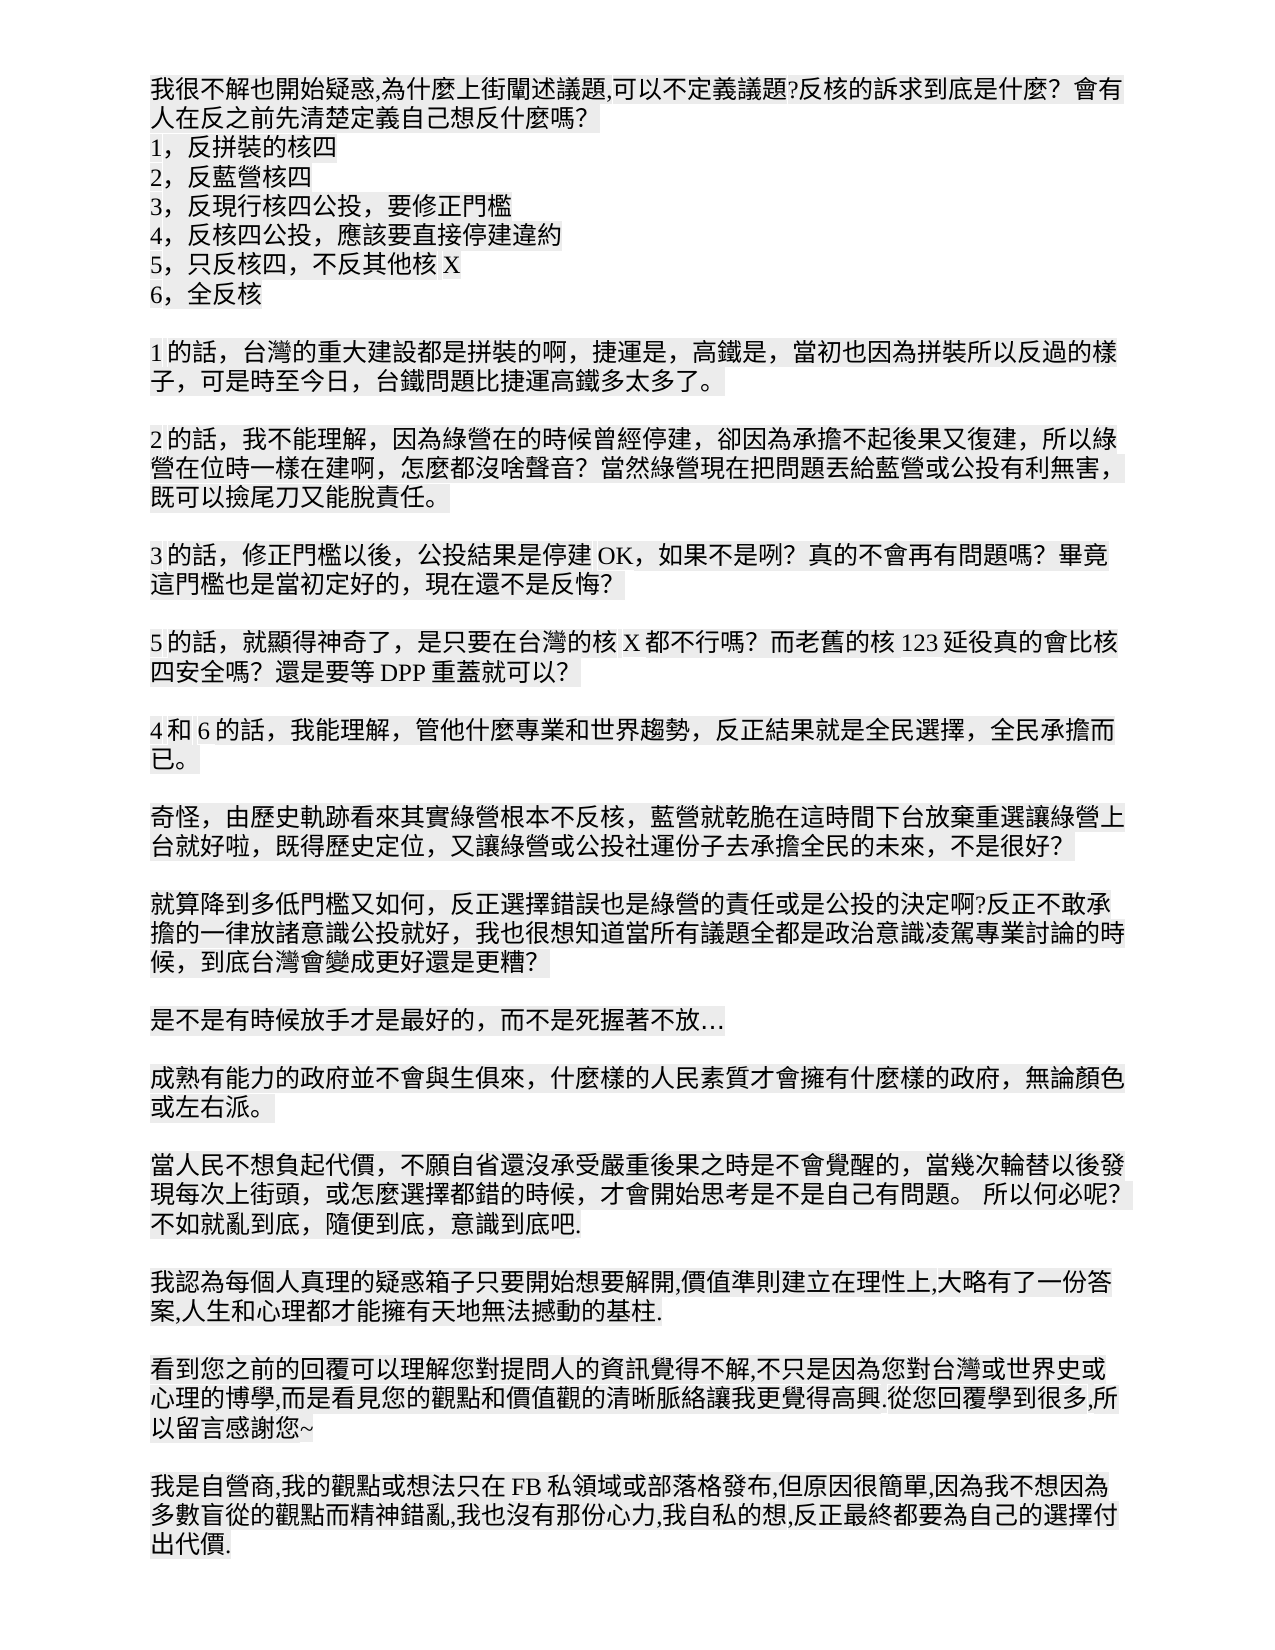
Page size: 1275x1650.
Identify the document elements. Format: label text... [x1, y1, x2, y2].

text 陳真醫師, 無意間看到這裡,真的讓我如獲至寶.也非常開心. 看了學運,深入了解核電議題,發現我不清楚是因為害怕未知是人的本能,大多數人會因此智商降低,利用集體聚結來提高認同來掩埋心底的"畏懼",所以也刻意忽略了"理性"? 還是綠營或這些社運分子的操弄可以這麼高竿? 可以維持理性的人究竟是少數,還是不敢說真話或表達呢? 核四議題在N年前就吵到今天,社運卻有不同的對待?如果社運和環評這些明顯偏頗綠營,那麼我始終不解究竟好處能夠在哪? 所有的一切多數人說更進步,現在的年輕人不一樣了...我卻完全看不出來也不能理解...要反服貿不了解服貿,要反核不了解核..要反藍綠不了解藍綠..然後從歷史角度來看,無論是政治人物或是每個人民卻都在不同的時間有不同甚至相反的價值選擇?實在讓我非常錯亂. 似乎現在很多更年輕的朋友,是可以不思考就大聲撕裂和說話的,而只要有個比自己會思考的人當領隊和自己同個立場,自己就可以義憤填膺幻化成正義的代表成了慷慨赴死的棋子 (話說,當死亡真的橫臨面前就又是一回事了.) 已經不年輕的我,真的沒辦法理解,為什麼每個人的價值觀會隨時跟著議題變動,深究到最後就會發現感受現在是不是過去更糟,因為... 意識凌駕正確 意識凌駕政治 意識凌駕專業 意識凌駕理性 然後繼續撕裂... 我開始了解這是群體問題,這是心理問題,當我要找出這樣的脈絡和痕跡時,我才知道最後仍然可能要往往哲學心理的問題去看才會有真相...還弄了佛洛伊德的群體心理學來看(可是有些好艱深 Orz). 我突然感覺:是不是很多時候,少數的精神病人往往比較符合真相和理性,而沒精神病的反而感覺像神經病占了多數?因為我都要錯亂了. 真理常是需要勇敢打破,承認懦弱或無知才能重建的,當然大多數人都不願意這樣做.縱然我也始終不明白為何大多數人不願意承認自己的狹隘.卻讓自己跟著其他人的狹隘前行. 上街談議題前,所有問題不講技術，不願深入了解，沒有確實數據，沒有科學探究，只憑民粹和恐懼的簡化,就可以大談議題和民主? 我很不解也開始疑惑,為什麼上街闡述議題,可以不定義議題?反核的訴求到底是什麼？會有人在反之前先清楚定義自己想反什麼嗎？ 1，反拼裝的核四 2，反藍營核四 3，反現行核四公投，要修正門檻 4，反核四公投，應該要直接停建違約 5，只反核四，不反其他核X 6，全反核 1的話，台灣的重大建設都是拼裝的啊，捷運是，高鐵是，當初也因為拼裝所以反過的樣子，可是時至今日，台鐵問題比捷運高鐵多太多了。 2的話，我不能理解，因為綠營在的時候曾經停建，卻因為承擔不起後果又復建，所以綠營在位時一樣在建啊，怎麼都沒啥聲音？當然綠營現在把問題丟給藍營或公投有利無害，既可以撿尾刀又能脫責任。 3的話，修正門檻以後，公投結果是停建OK，如果不是咧？真的不會再有問題嗎？畢竟這門檻也是當初定好的，現在還不是反悔？ 5的話，就顯得神奇了，是只要在台灣的核X都不行嗎？而老舊的核123延役真的會比核四安全嗎？還是要等DPP重蓋就可以？ 4和6的話，我能理解，管他什麼專業和世界趨勢，反正結果就是全民選擇，全民承擔而已。 奇怪，由歷史軌跡看來其實綠營根本不反核，藍營就乾脆在這時間下台放棄重選讓綠營上台就好啦，既得歷史定位，又讓綠營或公投社運份子去承擔全民的未來，不是很好？ 就算降到多低門檻又如何，反正選擇錯誤也是綠營的責任或是公投的決定啊?反正不敢承擔的一律放諸意識公投就好，我也很想知道當所有議題全都是政治意識凌駕專業討論的時候，到底台灣會變成更好還是更糟？ 是不是有時候放手才是最好的，而不是死握著不放… 成熟有能力的政府並不會與生俱來，什麼樣的人民素質才會擁有什麼樣的政府，無論顏色或左右派。 當人民不想負起代價，不願自省還沒承受嚴重後果之時是不會覺醒的，當幾次輪替以後發現每次上街頭，或怎麼選擇都錯的時候，才會開始思考是不是自己有問題。 所以何必呢？不如就亂到底，隨便到底，意識到底吧. 我認為每個人真理的疑惑箱子只要開始想要解開,價值準則建立在理性上,大略有了一份答案,人生和心理都才能擁有天地無法撼動的基柱. 看到您之前的回覆可以理解您對提問人的資訊覺得不解,不只是因為您對台灣或世界史或心理的博學,而是看見您的觀點和價值觀的清晰脈絡讓我更覺得高興.從您回覆學到很多,所以留言感謝您~ 我是自營商,我的觀點或想法只在FB私領域或部落格發布,但原因很簡單,因為我不想因為多數盲從的觀點而精神錯亂,我也沒有那份心力,我自私的想,反正最終都要為自己的選擇付出代價. 人總是不見棺材不掉淚,所以照顧好自己和周遭的同事家人就好,在風暴來臨之前,儲好糧,過好活,幾本書,幾杯咖啡就好,何必淌這樣的渾水? 但其實我想說的真正問題是,為何陳真醫師您可以持續在這裡有毅力的耕耘呢?難道這些日子您的毅力和熱心都沒被損耗掉嗎? 我真的很想知道!感謝您 [150, 75, 1125, 1559]
